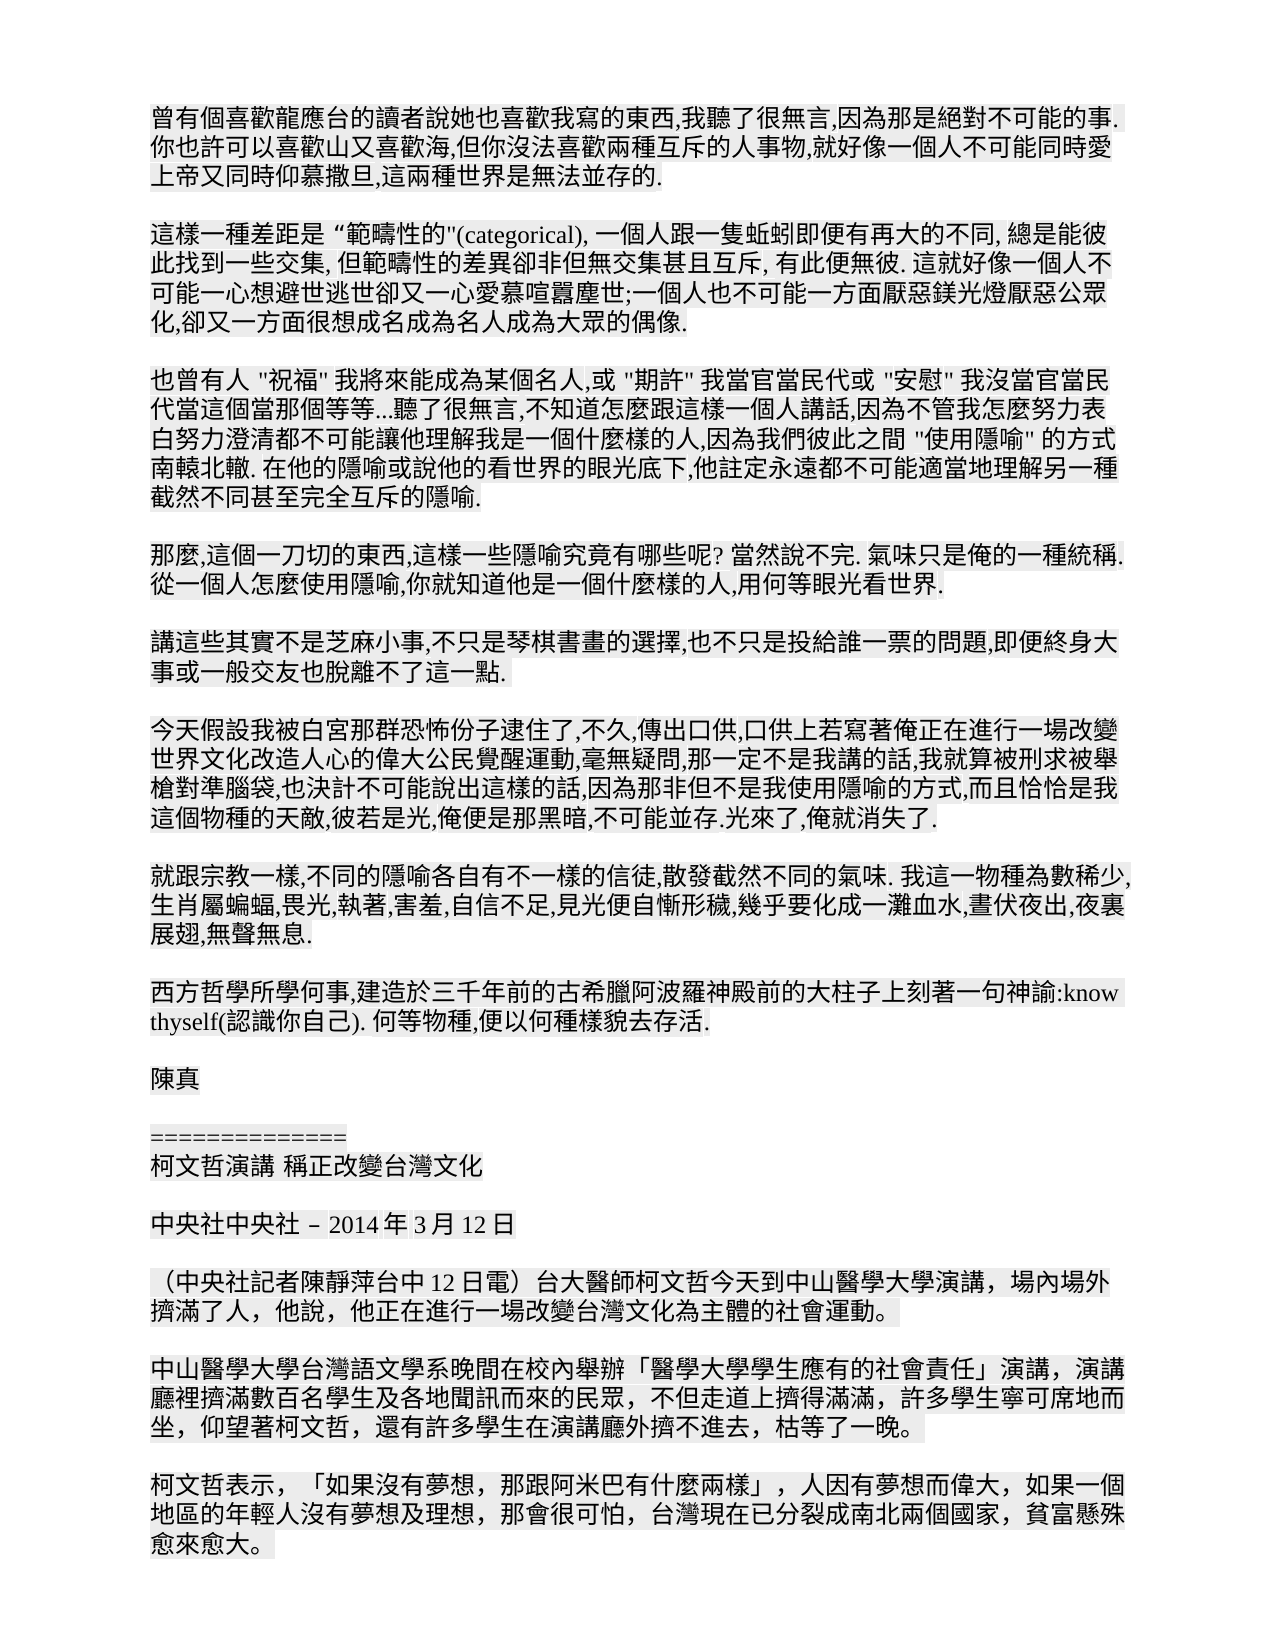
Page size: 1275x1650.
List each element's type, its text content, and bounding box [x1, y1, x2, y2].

text 我從不看所謂影評,就如我從不需要樂評,我自己有耳朵能聽有眼睛能看,我不知道看那些評論有何意義. 當然,如果你喜歡那個評論者,那他講的話自然就會有參考價值,你會想知道他怎麼聽怎麼看. 雖不看評論,但有時在查閱電影時刻表時,仍會不經意看到一些評論,每當台灣觀眾說好棒好棒哦, 那我就知道這肯定是一部大爛片,反之亦然,當人們惡評連連,我就會想這可能是一部不錯的電影. 我約略能理解salinger為何對麥田捕手的暢銷感到沮喪,據說他曾透露,如果時光可以重來,他不會出版這本書,他說,出版這書很可能是個錯誤. 原因難以陳述,但我猜或許那一部份是因為這部眷戀 innocence的小說,卻被世故已極的社會大眾所熱愛,它是要逃離社會的,卻反倒被社會所接受,就如維根斯坦,一個盡全力避免公眾化的人,終究卻被公眾所議論不休. 當然,熱愛某一種人事物並不意味著你真的了解他或真的喜歡他,大多數人只是喜歡一種 "感覺",一種讓自己以及讓別人 "以為自己喜歡某種事物" 的感覺. 即便我也有好多粉絲, 但誰與我同種, 誰只是模仿效法某種毫無意義的外在模樣, 其實一清二楚. 我常看到很多人,幾乎以年輕女性居多,明明台語非常流利,但在某些場合,她卻喜歡強調或喜歡有意無意讓大家以為她台語不太會講,故意怪腔怪調講台語,以示....以示什麼,不用說我想大家都心知肚明,以示某種高貴. 相反地,我倒從沒見過一個英語或法語德語非常流利的人,會故意怪腔怪調講這些語言,他們通常會講得比一般的音量還要大上至少50分貝. 就算是這些語言很差的人,明明聽不懂,但在一場演講集會中,他也會猛點頭,努力跟著其他聽眾一起露出微笑,以示...以示什麼,不用說我想大家也都心知肚明,以示一種高貴,即便攀不上高貴,我也絕不能示弱,不懂也要裝懂,人家都還沒講完他就已經在猛點頭表示聽懂了. 言歸正傳,愛或不愛,往往滲透太多純粹愛恨以外的因素,例如古典音樂意味著高尚,不愛也要假裝愛,講起台語明明完美無缺,硬要把音階講歪了,以示台語離俺很遠,但在一般狀況,愛恨反映著一種品味,品味這東西就像身上的氣味那樣,在不經意之中就會忠實地流露出來. 所謂爾之美食,俺之毒鴆,你的美食佳餚,我聞了就想吐,吃了便中毒,你眼裏的美女甩哥,在我看來很可能醜到爆. 我們通常只習慣於根據生殖器來分類,把人分男女,但我要說能藉以一刀切分成兩個類別的東西可多了. 維根斯坦說,人們怎麼使用隱喻,骨子裏的差異,遠遠大於表面上所呈現. 也就是說,你我使用隱喻的方式與態度之不同,透露出咱們彼此之間的物種差異事實上遠遠超乎想像,遠遠超乎表面上的不同. 曾有個喜歡龍應台的讀者說她也喜歡我寫的東西,我聽了很無言,因為那是絕對不可能的事. 你也許可以喜歡山又喜歡海,但你沒法喜歡兩種互斥的人事物,就好像一個人不可能同時愛上帝又同時仰慕撒旦,這兩種世界是無法並存的. 這樣一種差距是 “範疇性的"(categorical), 一個人跟一隻蚯蚓即便有再大的不同, 總是能彼此找到一些交集, 但範疇性的差異卻非但無交集甚且互斥, 有此便無彼. 這就好像一個人不可能一心想避世逃世卻又一心愛慕喧囂塵世;一個人也不可能一方面厭惡鎂光燈厭惡公眾化,卻又一方面很想成名成為名人成為大眾的偶像. 也曾有人 "祝福" 我將來能成為某個名人,或 "期許" 我當官當民代或 "安慰" 我沒當官當民代當這個當那個等等...聽了很無言,不知道怎麼跟這樣一個人講話,因為不管我怎麼努力表白努力澄清都不可能讓他理解我是一個什麼樣的人,因為我們彼此之間 "使用隱喻" 的方式南轅北轍. 在他的隱喻或說他的看世界的眼光底下,他註定永遠都不可能適當地理解另一種截然不同甚至完全互斥的隱喻. 那麼,這個一刀切的東西,這樣一些隱喻究竟有哪些呢? 當然說不完. 氣味只是俺的一種統稱. 從一個人怎麼使用隱喻,你就知道他是一個什麼樣的人,用何等眼光看世界. 講這些其實不是芝麻小事,不只是琴棋書畫的選擇,也不只是投給誰一票的問題,即便終身大事或一般交友也脫離不了這一點. 今天假設我被白宮那群恐怖份子逮住了,不久,傳出口供,口供上若寫著俺正在進行一場改變世界文化改造人心的偉大公民覺醒運動,毫無疑問,那一定不是我講的話,我就算被刑求被舉槍對準腦袋,也決計不可能說出這樣的話,因為那非但不是我使用隱喻的方式,而且恰恰是我這個物種的天敵,彼若是光,俺便是那黑暗,不可能並存.光來了,俺就消失了. 就跟宗教一樣,不同的隱喻各自有不一樣的信徒,散發截然不同的氣味. 我這一物種為數稀少,生肖屬蝙蝠,畏光,執著,害羞,自信不足,見光便自慚形穢,幾乎要化成一灘血水,晝伏夜出,夜裏展翅,無聲無息. 西方哲學所學何事,建造於三千年前的古希臘阿波羅神殿前的大柱子上刻著一句神諭:know thyself(認識你自己). 何等物種,便以何種樣貌去存活. 陳真 ============== 柯文哲演講 稱正改變台灣文化 中央社中央社 – 2014年3月12日 （中央社記者陳靜萍台中12日電）台大醫師柯文哲今天到中山醫學大學演講，場內場外擠滿了人，他說，他正在進行一場改變台灣文化為主體的社會運動。 中山醫學大學台灣語文學系晚間在校內舉辦「醫學大學學生應有的社會責任」演講，演講廳裡擠滿數百名學生及各地聞訊而來的民眾，不但走道上擠得滿滿，許多學生寧可席地而坐，仰望著柯文哲，還有許多學生在演講廳外擠不進去，枯等了一晚。 柯文哲表示，「如果沒有夢想，那跟阿米巴有什麼兩樣」，人因有夢想而偉大，如果一個地區的年輕人沒有夢想及理想，那會很可怕，台灣現在已分裂成南北兩個國家，貧富懸殊愈來愈大。 [150, 75, 1125, 1559]
